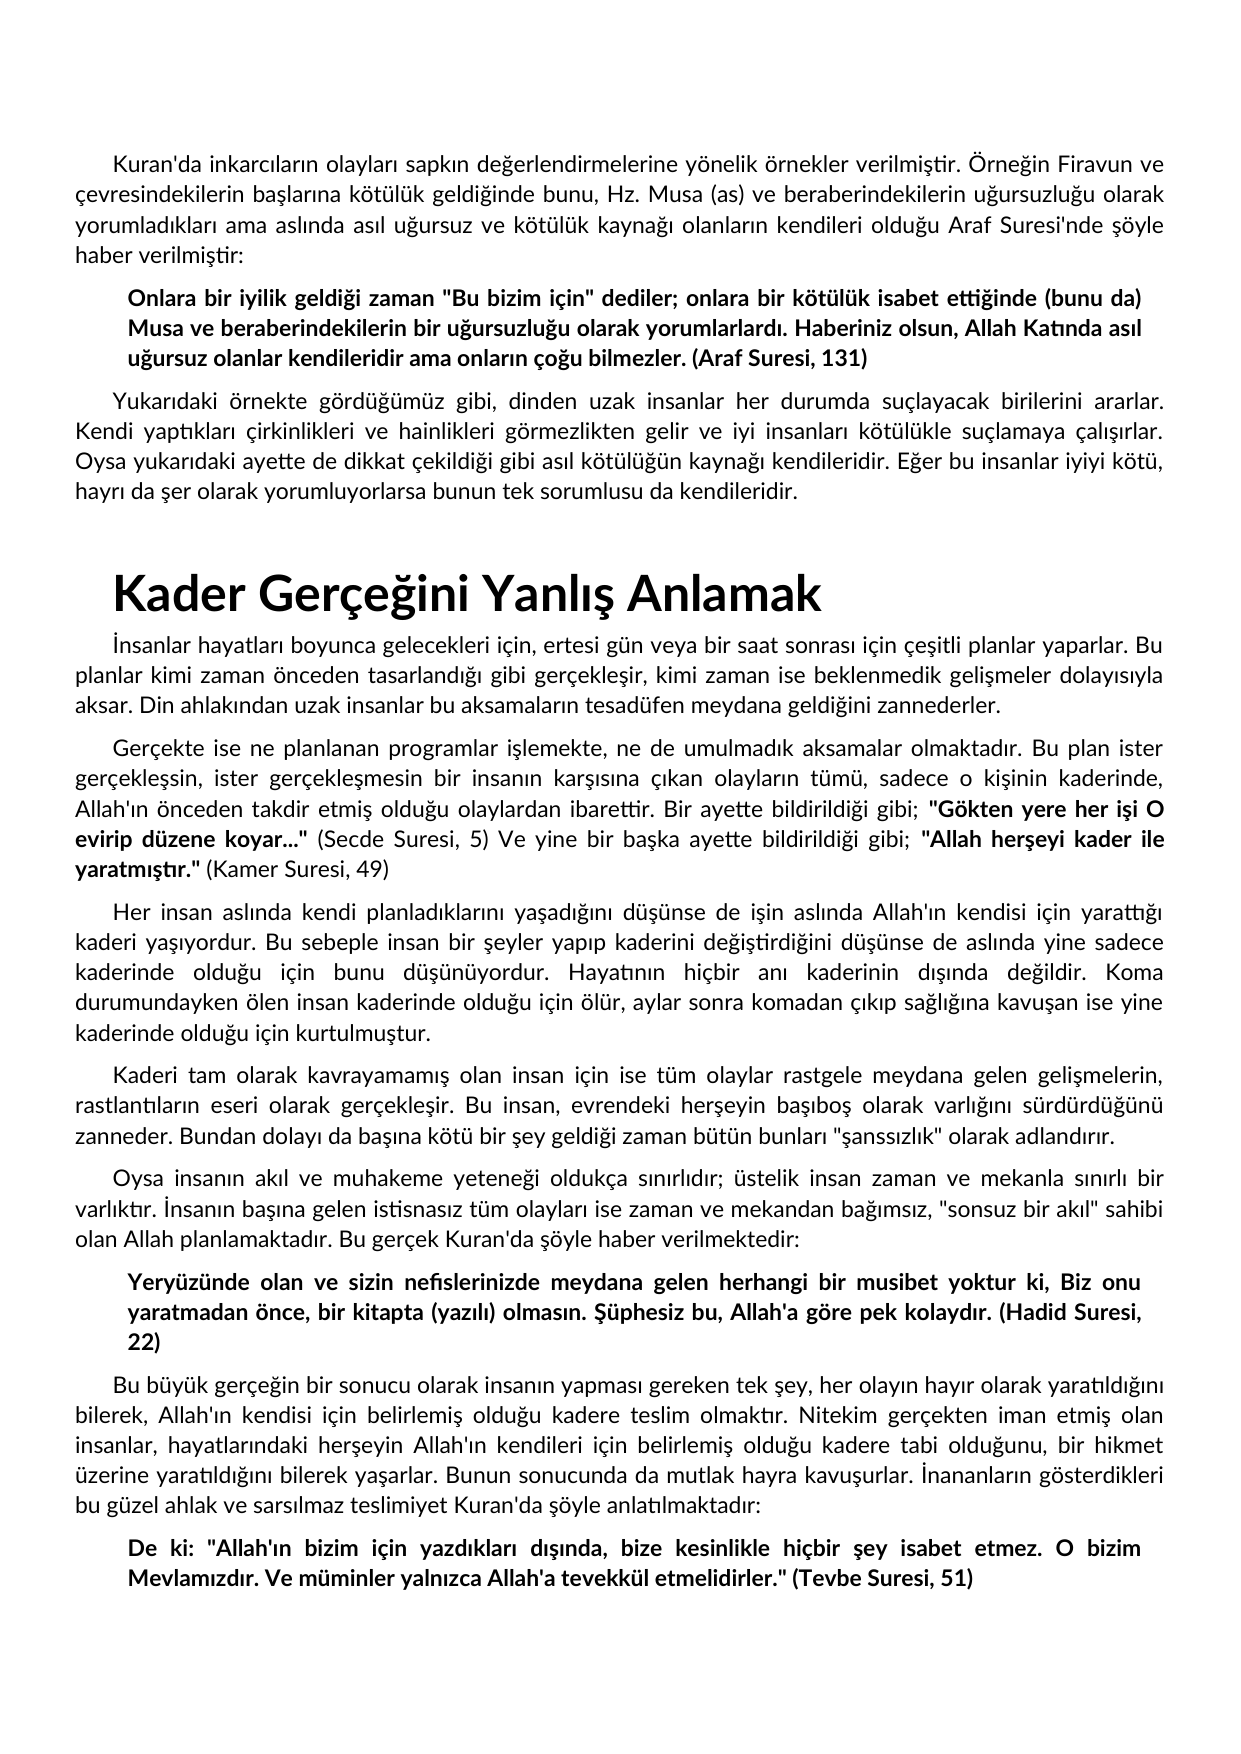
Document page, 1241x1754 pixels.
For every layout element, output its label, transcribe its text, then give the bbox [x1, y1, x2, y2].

text Bu büyük gerçeğin bir sonucu olarak insanın yapması gereken tek şey, her olayın hayır olarak yaratıldığını bilerek, Allah'ın kendisi için belirlemiş olduğu kadere teslim olmaktır. Nitekim gerçekten iman etmiş olan insanlar, hayatlarındaki herşeyin Allah'ın kendileri için belirlemiş olduğu kadere tabi olduğunu, bir hikmet üzerine yaratıldığını bilerek yaşarlar. Bunun sonucunda da mutlak hayra kavuşurlar. İnananların gösterdikleri bu güzel ahlak ve sarsılmaz teslimiyet Kuran'da şöyle anlatılmaktadır: [75, 1370, 1165, 1519]
text Oysa insanın akıl ve muhakeme yeteneği oldukça sınırlıdır; üstelik insan zaman ve mekanla sınırlı bir varlıktır. İnsanın başına gelen istisnasız tüm olayları ise zaman ve mekandan bağımsız, "sonsuz bir akıl" sahibi olan Allah planlamaktadır. Bu gerçek Kuran'da şöyle haber verilmektedir: [75, 1164, 1165, 1252]
text De ki: "Allah'ın bizim için yazdıkları dışında, bize kesinlikle hiçbir şey isabet etmez. O bizim Mevlamızdır. Ve müminler yalnızca Allah'a tevekkül etmelidirler." (Tevbe Suresi, 51) [127, 1534, 1143, 1592]
text Kuran'da inkarcıların olayları sapkın değerlendirmelerine yönelik örnekler verilmiştir. Örneğin Firavun ve çevresindekilerin başlarına kötülük geldiğinde bunu, Hz. Musa (as) ve beraberindekilerin uğursuzluğu olarak yorumladıkları ama aslında asıl uğursuz ve kötülük kaynağı olanların kendileri olduğu Araf Suresi'nde şöyle haber verilmiştir: [75, 150, 1165, 268]
text Yukarıdaki örnekte gördüğümüz gibi, dinden uzak insanlar her durumda suçlayacak birilerini ararlar. Kendi yaptıkları çirkinlikleri ve hainlikleri görmezlikten gelir ve iyi insanları kötülükle suçlamaya çalışırlar. Oysa yukarıdaki ayette de dikkat çekildiği gibi asıl kötülüğün kaynağı kendileridir. Eğer bu insanlar iyiyi kötü, hayrı da şer olarak yorumluyorlarsa bunun tek sorumlusu da kendileridir. [75, 386, 1165, 504]
text Gerçekte ise ne planlanan programlar işlemekte, ne de umulmadık aksamalar olmaktadır. Bu plan ister gerçekleşsin, ister gerçekleşmesin bir insanın karşısına çıkan olayların tümü, sadece o kişinin kaderinde, Allah'ın önceden takdir etmiş olduğu olaylardan ibarettir. Bir ayette bildirildiği gibi; "Gökten yere her işi O evirip düzene koyar..." (Secde Suresi, 5) Ve yine bir başka ayette bildirildiği gibi; "Allah herşeyi kader ile yaratmıştır." (Kamer Suresi, 49) [75, 734, 1165, 882]
subtitle Kader Gerçeğini Yanlış Anlamak [112, 562, 1165, 622]
text Yeryüzünde olan ve sizin nefislerinizde meydana gelen herhangi bir musibet yoktur ki, Biz onu yaratmadan önce, bir kitapta (yazılı) olmasın. Şüphesiz bu, Allah'a göre pek kolaydır. (Hadid Suresi, 22) [127, 1267, 1143, 1355]
text Her insan aslında kendi planladıklarını yaşadığını düşünse de işin aslında Allah'ın kendisi için yarattığı kaderi yaşıyordur. Bu sebeple insan bir şeyler yapıp kaderini değiştirdiğini düşünse de aslında yine sadece kaderinde olduğu için bunu düşünüyordur. Hayatının hiçbir anı kaderinin dışında değildir. Koma durumundayken ölen insan kaderinde olduğu için ölür, aylar sonra komadan çıkıp sağlığına kavuşan ise yine kaderinde olduğu için kurtulmuştur. [75, 897, 1165, 1046]
text Kaderi tam olarak kavrayamamış olan insan için ise tüm olaylar rastgele meydana gelen gelişmelerin, rastlantıların eseri olarak gerçekleşir. Bu insan, evrendeki herşeyin başıboş olarak varlığını sürdürdüğünü zanneder. Bundan dolayı da başına kötü bir şey geldiği zaman bütün bunları "şanssızlık" olarak adlandırır. [75, 1061, 1165, 1149]
text Onlara bir iyilik geldiği zaman "Bu bizim için" dediler; onlara bir kötülük isabet ettiğinde (bunu da) Musa ve beraberindekilerin bir uğursuzluğu olarak yorumlarlardı. Haberiniz olsun, Allah Katında asıl uğursuz olanlar kendileridir ama onların çoğu bilmezler. (Araf Suresi, 131) [127, 283, 1143, 371]
text İnsanlar hayatları boyunca gelecekleri için, ertesi gün veya bir saat sonrası için çeşitli planlar yaparlar. Bu planlar kimi zaman önceden tasarlandığı gibi gerçekleşir, kimi zaman ise beklenmedik gelişmeler dolayısıyla aksar. Din ahlakından uzak insanlar bu aksamaların tesadüfen meydana geldiğini zannederler. [75, 631, 1165, 719]
